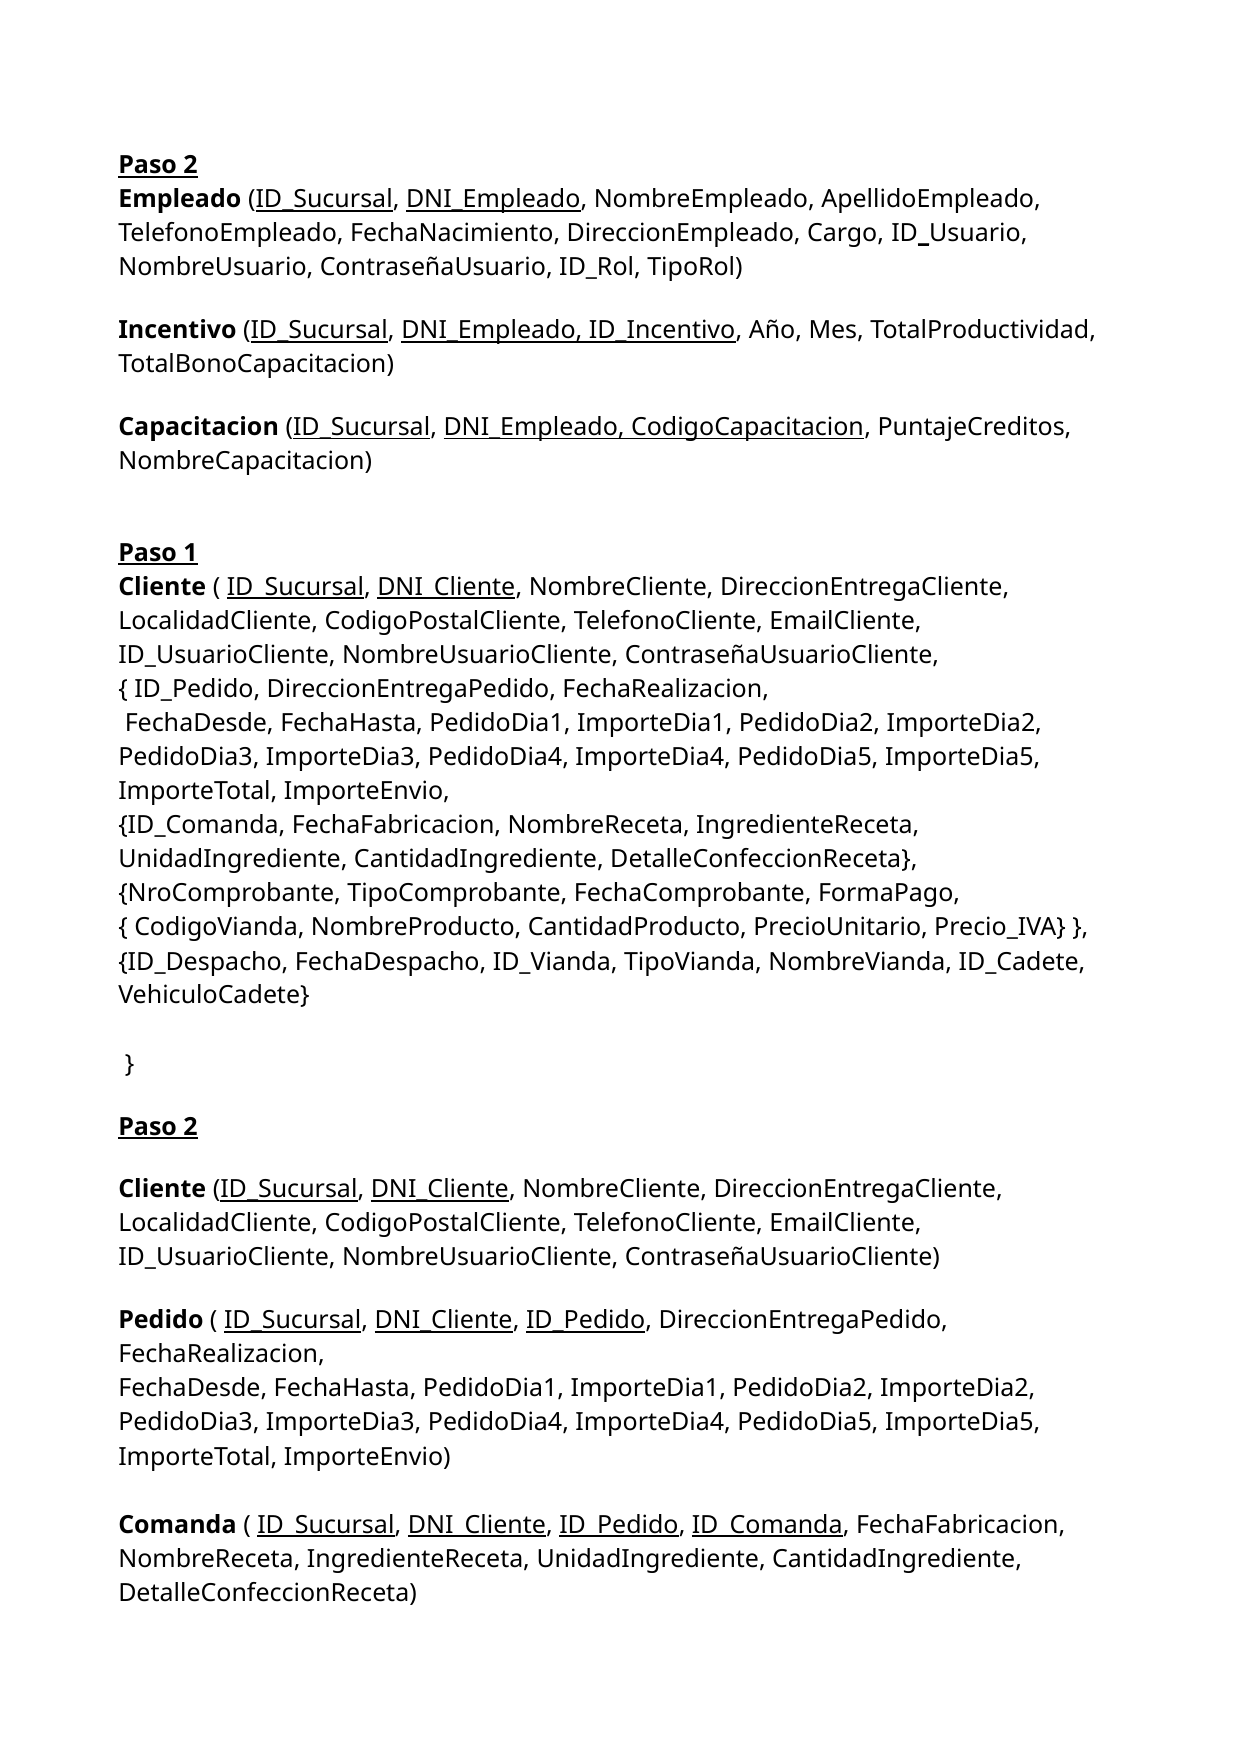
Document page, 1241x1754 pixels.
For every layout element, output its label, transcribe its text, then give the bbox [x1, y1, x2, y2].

text Pedido ( ID_Sucursal, DNI_Cliente, ID_Pedido, DireccionEntregaPedido, FechaRealizacion, [118, 1302, 1122, 1370]
text Incentivo (ID_Sucursal, DNI_Empleado, ID_Incentivo, Año, Mes, TotalProductividad, TotalBonoCapacitacion) [118, 312, 1122, 380]
text } [118, 1045, 1122, 1079]
text {ID_Comanda, FechaFabricacion, NombreReceta, IngredienteReceta, UnidadIngrediente, CantidadIngrediente, DetalleConfeccionReceta}, [118, 807, 1122, 875]
text FechaDesde, FechaHasta, PedidoDia1, ImporteDia1, PedidoDia2, ImporteDia2, PedidoDia3, ImporteDia3, PedidoDia4, ImporteDia4, PedidoDia5, ImporteDia5, ImporteTotal, ImporteEnvio) [118, 1370, 1122, 1472]
text Paso 2 [118, 1108, 1122, 1142]
text Cliente ( ID_Sucursal, DNI_Cliente, NombreCliente, DireccionEntregaCliente, [118, 568, 1122, 602]
text FechaDesde, FechaHasta, PedidoDia1, ImporteDia1, PedidoDia2, ImporteDia2, PedidoDia3, ImporteDia3, PedidoDia4, ImporteDia4, PedidoDia5, ImporteDia5, ImporteTotal, ImporteEnvio, [118, 705, 1122, 807]
text {NroComprobante, TipoComprobante, FechaComprobante, FormaPago, { CodigoVianda, NombreProducto, CantidadProducto, PrecioUnitario, Precio_IVA} }, [118, 875, 1122, 943]
text {ID_Despacho, FechaDespacho, ID_Vianda, TipoVianda, NombreVianda, ID_Cadete, VehiculoCadete} [118, 943, 1122, 1011]
text Capacitacion (ID_Sucursal, DNI_Empleado, CodigoCapacitacion, PuntajeCreditos, NombreCapacitacion) [118, 409, 1122, 477]
text LocalidadCliente, CodigoPostalCliente, TelefonoCliente, EmailCliente, ID_UsuarioCliente, NombreUsuarioCliente, ContraseñaUsuarioCliente) [118, 1205, 1122, 1273]
text LocalidadCliente, CodigoPostalCliente, TelefonoCliente, EmailCliente, ID_UsuarioCliente, NombreUsuarioCliente, ContraseñaUsuarioCliente, [118, 602, 1122, 671]
text Cliente (ID_Sucursal, DNI_Cliente, NombreCliente, DireccionEntregaCliente, [118, 1171, 1122, 1205]
text Paso 2 [118, 147, 1122, 181]
text Paso 1 [118, 534, 1122, 568]
text Empleado (ID_Sucursal, DNI_Empleado, NombreEmpleado, ApellidoEmpleado, TelefonoEmpleado, FechaNacimiento, DireccionEmpleado, Cargo, ID_Usuario, NombreUsuario, ContraseñaUsuario, ID_Rol, TipoRol) [118, 181, 1122, 283]
text { ID_Pedido, DireccionEntregaPedido, FechaRealizacion, [118, 671, 1122, 705]
text Comanda ( ID_Sucursal, DNI_Cliente, ID_Pedido, ID_Comanda, FechaFabricacion, NombreReceta, IngredienteReceta, UnidadIngrediente, CantidadIngrediente, DetalleConfeccionReceta) [118, 1506, 1122, 1608]
